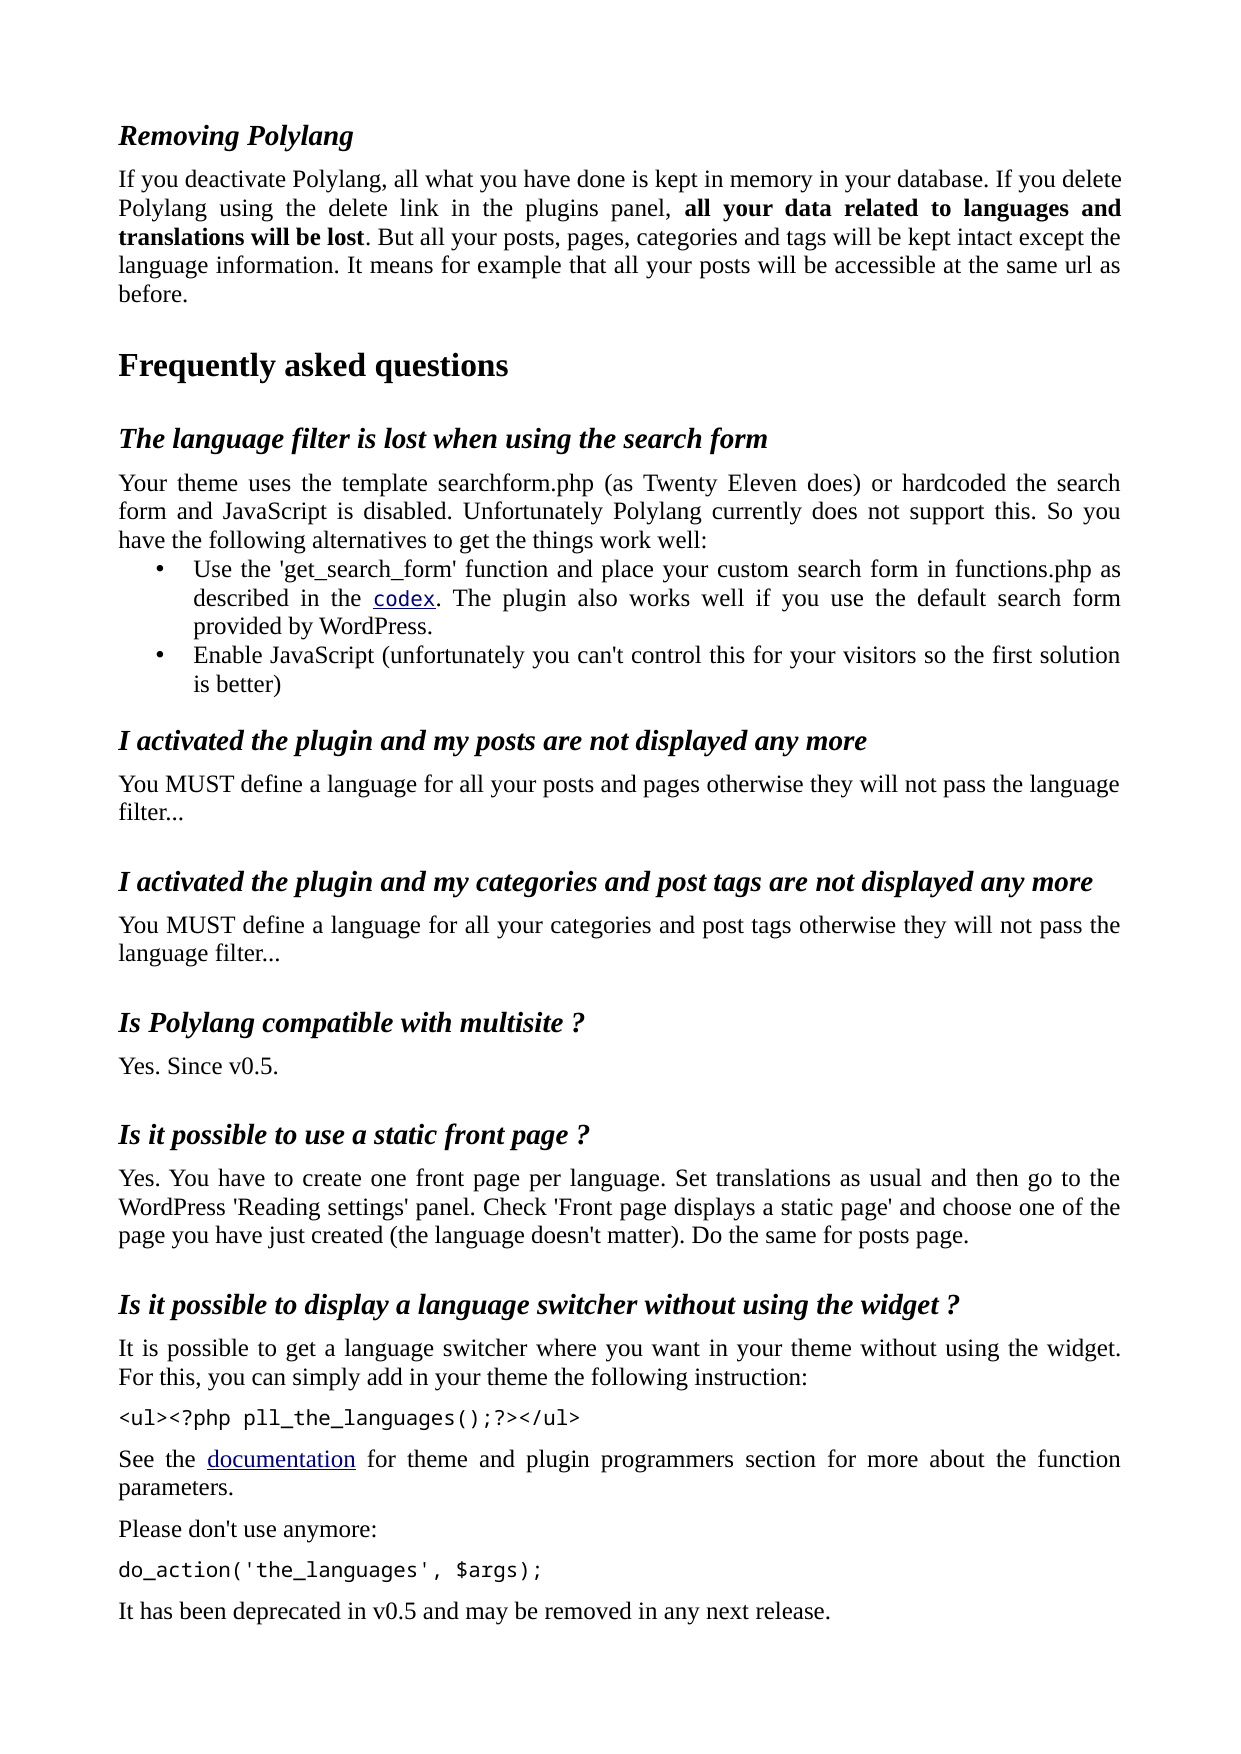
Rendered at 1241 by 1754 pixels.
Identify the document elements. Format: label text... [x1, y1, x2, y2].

text Yes. You have to create one front page per language. Set translations as usual and then go to the WordPress 'Reading settings' panel. Check 'Front page displays a static page' and choose one of the page you have just created (the language doesn't matter). Do the same for posts page. [118, 1163, 1122, 1249]
text It is possible to get a language switcher where you want in your theme without using the widget. For this, you can simply add in your theme the following instruction: [118, 1333, 1122, 1390]
text do_action('the_languages', $args); [118, 1555, 1122, 1583]
text You MUST define a language for all your posts and pages otherwise they will not pass the language filter... [118, 769, 1122, 826]
subtitle Is Polylang compatible with multisite ? [118, 1005, 1122, 1038]
text See the documentation for theme and plugin programmers section for more about the function parameters. [118, 1444, 1122, 1501]
subtitle The language filter is lost when using the search form [118, 422, 1122, 455]
list Enable JavaScript (unfortunately you can't control this for your visitors so the first solution is better) [156, 640, 1122, 698]
subtitle Is it possible to use a static front page ? [118, 1117, 1122, 1151]
text Please don't use anymore: [118, 1514, 1122, 1542]
subtitle I activated the plugin and my posts are not displayed any more [118, 723, 1122, 756]
subtitle Removing Polylang [118, 118, 1122, 152]
list Use the 'get_search_form' function and place your custom search form in functions.php as described in the codex. The plugin also works well if you use the default search form provided by WordPress. [156, 554, 1122, 640]
text If you deactivate Polylang, all what you have done is kept in memory in your database. If you delete Polylang using the delete link in the plugins panel, all your data related to languages and translations will be lost. But all your posts, pages, categories and tags will be kept intact except the language information. It means for example that all your posts will be accessible at the same url as before. [118, 164, 1122, 308]
subtitle Frequently asked questions [118, 345, 1122, 384]
text It has been deprecated in v0.5 and may be removed in any next release. [118, 1596, 1122, 1625]
subtitle I activated the plugin and my categories and post tags are not displayed any more [118, 864, 1122, 897]
text Yes. Since v0.5. [118, 1051, 1122, 1079]
text You MUST define a language for all your categories and post tags otherwise they will not pass the language filter... [118, 910, 1122, 967]
text Your theme uses the template searchform.php (as Twenty Eleven does) or hardcoded the search form and JavaScript is disabled. Unfortunately Polylang currently does not support this. So you have the following alternatives to get the things work well: [118, 468, 1122, 554]
text <ul><?php pll_the_languages();?></ul> [118, 1403, 1122, 1431]
subtitle Is it possible to display a language switcher without using the widget ? [118, 1287, 1122, 1320]
